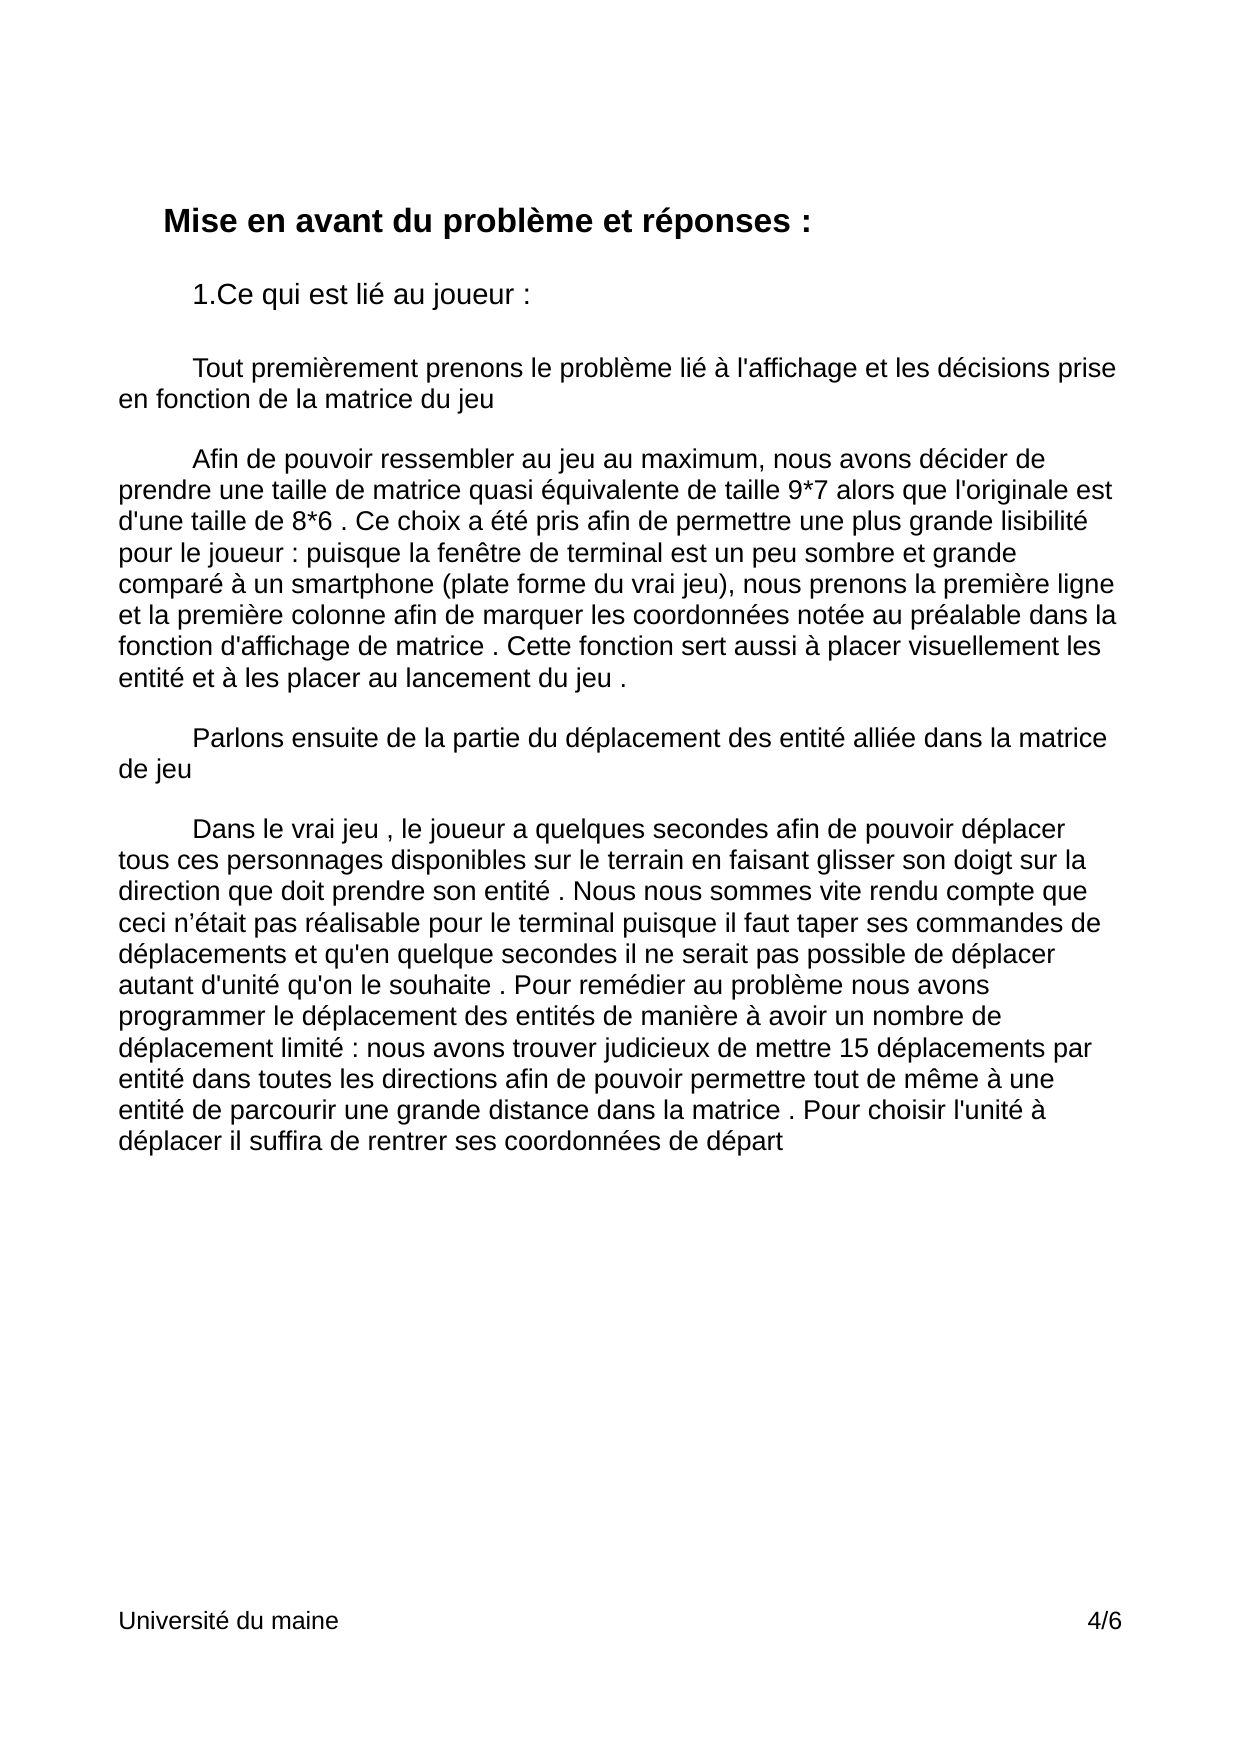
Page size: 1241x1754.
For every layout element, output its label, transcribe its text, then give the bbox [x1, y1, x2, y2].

subtitle Mise en avant du problème et réponses : [118, 201, 1122, 239]
text Parlons ensuite de la partie du déplacement des entité alliée dans la matrice de jeu [118, 722, 1122, 784]
text Dans le vrai jeu , le joueur a quelques secondes afin de pouvoir déplacer tous ces personnages disponibles sur le terrain en faisant glisser son doigt sur la direction que doit prendre son entité . Nous nous sommes vite rendu compte que ceci n’était pas réalisable pour le terminal puisque il faut taper ses commandes de déplacements et qu'en quelque secondes il ne serait pas possible de déplacer autant d'unité qu'on le souhaite . Pour remédier au problème nous avons programmer le déplacement des entités de manière à avoir un nombre de déplacement limité : nous avons trouver judicieux de mettre 15 déplacements par entité dans toutes les directions afin de pouvoir permettre tout de même à une entité de parcourir une grande distance dans la matrice . Pour choisir l'unité à déplacer il suffira de rentrer ses coordonnées de départ [118, 813, 1122, 1157]
text Tout premièrement prenons le problème lié à l'affichage et les décisions prise en fonction de la matrice du jeu [118, 352, 1122, 414]
subtitle 1.Ce qui est lié au joueur : [118, 277, 1122, 310]
text Afin de pouvoir ressembler au jeu au maximum, nous avons décider de prendre une taille de matrice quasi équivalente de taille 9*7 alors que l'originale est d'une taille de 8*6 . Ce choix a été pris afin de permettre une plus grande lisibilité pour le joueur : puisque la fenêtre de terminal est un peu sombre et grande comparé à un smartphone (plate forme du vrai jeu), nous prenons la première ligne et la première colonne afin de marquer les coordonnées notée au préalable dans la fonction d'affichage de matrice . Cette fonction sert aussi à placer visuellement les entité et à les placer au lancement du jeu . [118, 443, 1122, 693]
